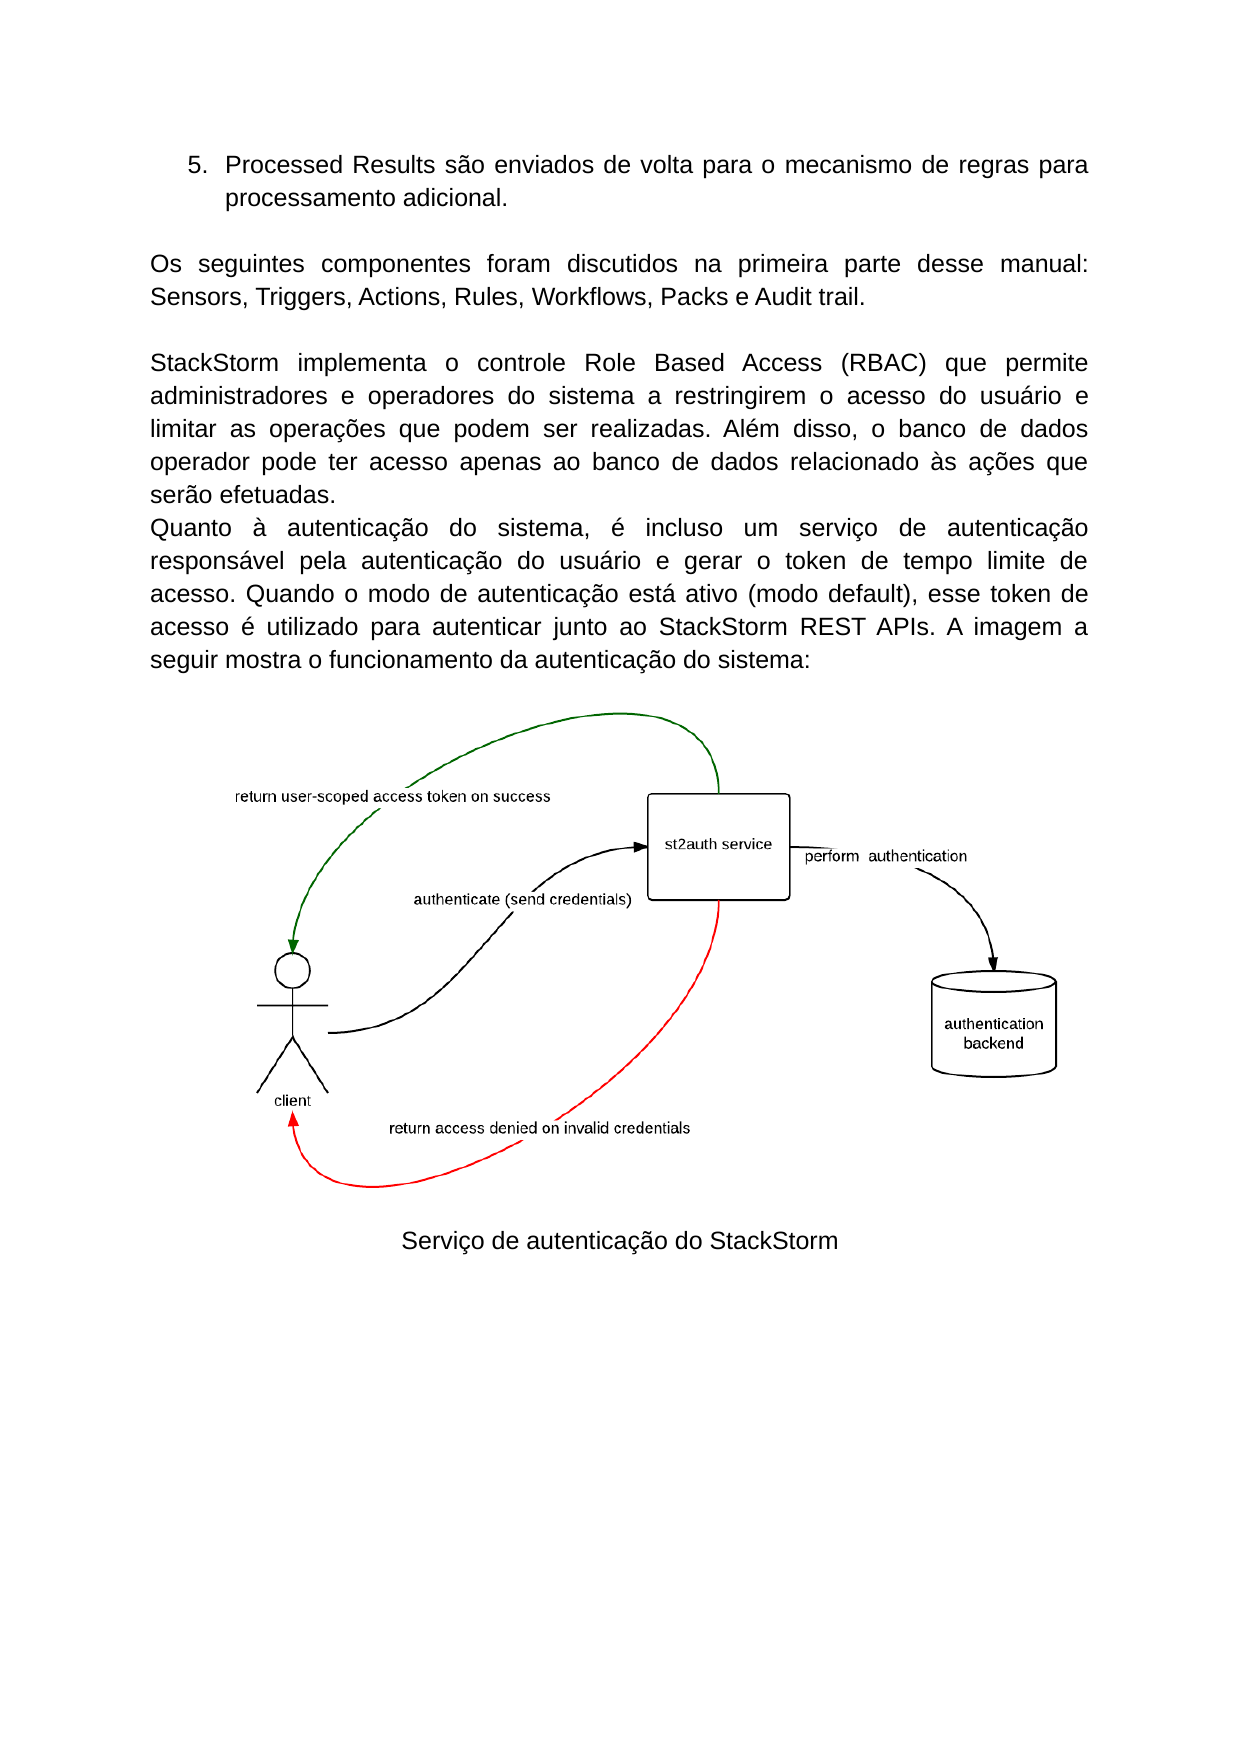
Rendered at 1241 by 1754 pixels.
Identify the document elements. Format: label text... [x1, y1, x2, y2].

text 5. Processed Results são enviados de volta para o mecanismo de regras para processamento adicional. [187, 150, 1090, 212]
text Serviço de autenticação do StackStorm [150, 1226, 1090, 1255]
text Quanto à autenticação do sistema, é incluso um serviço de autenticação responsável pela autenticação do usuário e gerar o token de tempo limite de acesso. Quando o modo de autenticação está ativo (modo default), esse token de acesso é utilizado para autenticar junto ao StackStorm REST APIs. A imagem a seguir mostra o funcionamento da autenticação do sistema: [150, 513, 1090, 674]
text Os seguintes componentes foram discutidos na primeira parte desse manual: Sensors, Triggers, Actions, Rules, Workflows, Packs e Audit trail. [150, 249, 1090, 311]
text StackStorm implementa o controle Role Based Access (RBAC) que permite administradores e operadores do sistema a restringirem o acesso do usuário e limitar as operações que podem ser realizadas. Além disso, o banco de dados operador pode ter acesso apenas ao banco de dados relacionado às ações que serão efetuadas. [150, 348, 1090, 509]
picture [150, 678, 1091, 1222]
